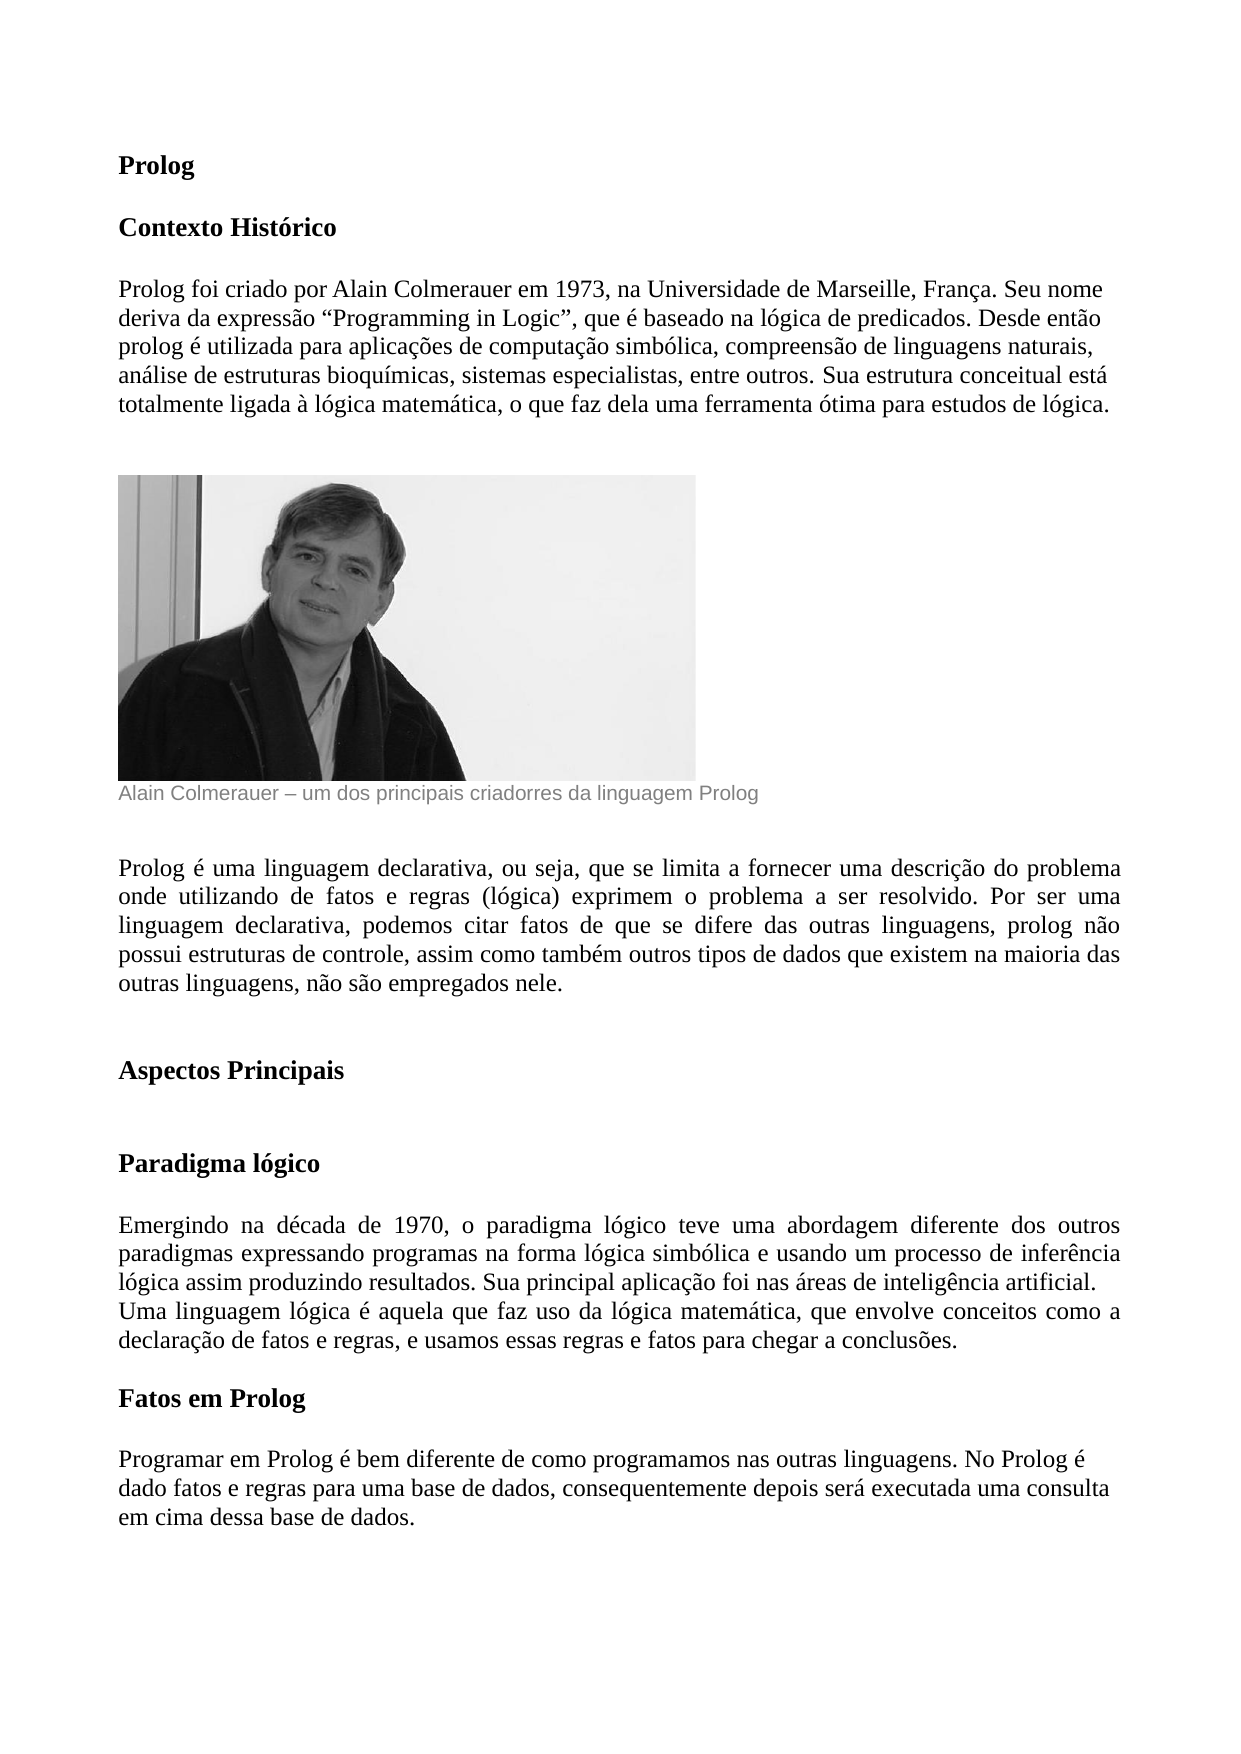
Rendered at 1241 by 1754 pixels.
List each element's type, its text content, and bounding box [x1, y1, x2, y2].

text Prolog [118, 149, 1122, 180]
text Alain Colmerauer – um dos principais criadorres da linguagem Prolog [118, 781, 1122, 805]
text Contexto Histórico [118, 212, 1122, 243]
text Emergindo na década de 1970, o paradigma lógico teve uma abordagem diferente dos outros paradigmas expressando programas na forma lógica simbólica e usando um processo de inferência lógica assim produzindo resultados. Sua principal aplicação foi nas áreas de inteligência artificial. [118, 1210, 1122, 1296]
text Aspectos Principais [118, 1054, 1122, 1085]
text Prolog é uma linguagem declarativa, ou seja, que se limita a fornecer uma descrição do problema onde utilizando de fatos e regras (lógica) exprimem o problema a ser resolvido. Por ser uma linguagem declarativa, podemos citar fatos de que se difere das outras linguagens, prolog não possui estruturas de controle, assim como também outros tipos de dados que existem na maioria das outras linguagens, não são empregados nele. [118, 853, 1122, 996]
text Programar em Prolog é bem diferente de como programamos nas outras linguagens. No Prolog é dado fatos e regras para uma base de dados, consequentemente depois será executada uma consulta em cima dessa base de dados. [118, 1444, 1122, 1531]
text Prolog foi criado por Alain Colmerauer em 1973, na Universidade de Marseille, França. Seu nome deriva da expressão “Programming in Logic”, que é baseado na lógica de predicados. Desde então prolog é utilizada para aplicações de computação simbólica, compreensão de linguagens naturais, análise de estruturas bioquímicas, sistemas especialistas, entre outros. Sua estrutura conceitual está totalmente ligada à lógica matemática, o que faz dela uma ferramenta ótima para estudos de lógica. [118, 274, 1122, 418]
text Paradigma lógico [118, 1147, 1122, 1178]
text Fatos em Prolog [118, 1382, 1122, 1413]
text Uma linguagem lógica é aquela que faz uso da lógica matemática, que envolve conceitos como a declaração de fatos e regras, e usamos essas regras e fatos para chegar a conclusões. [118, 1296, 1122, 1353]
